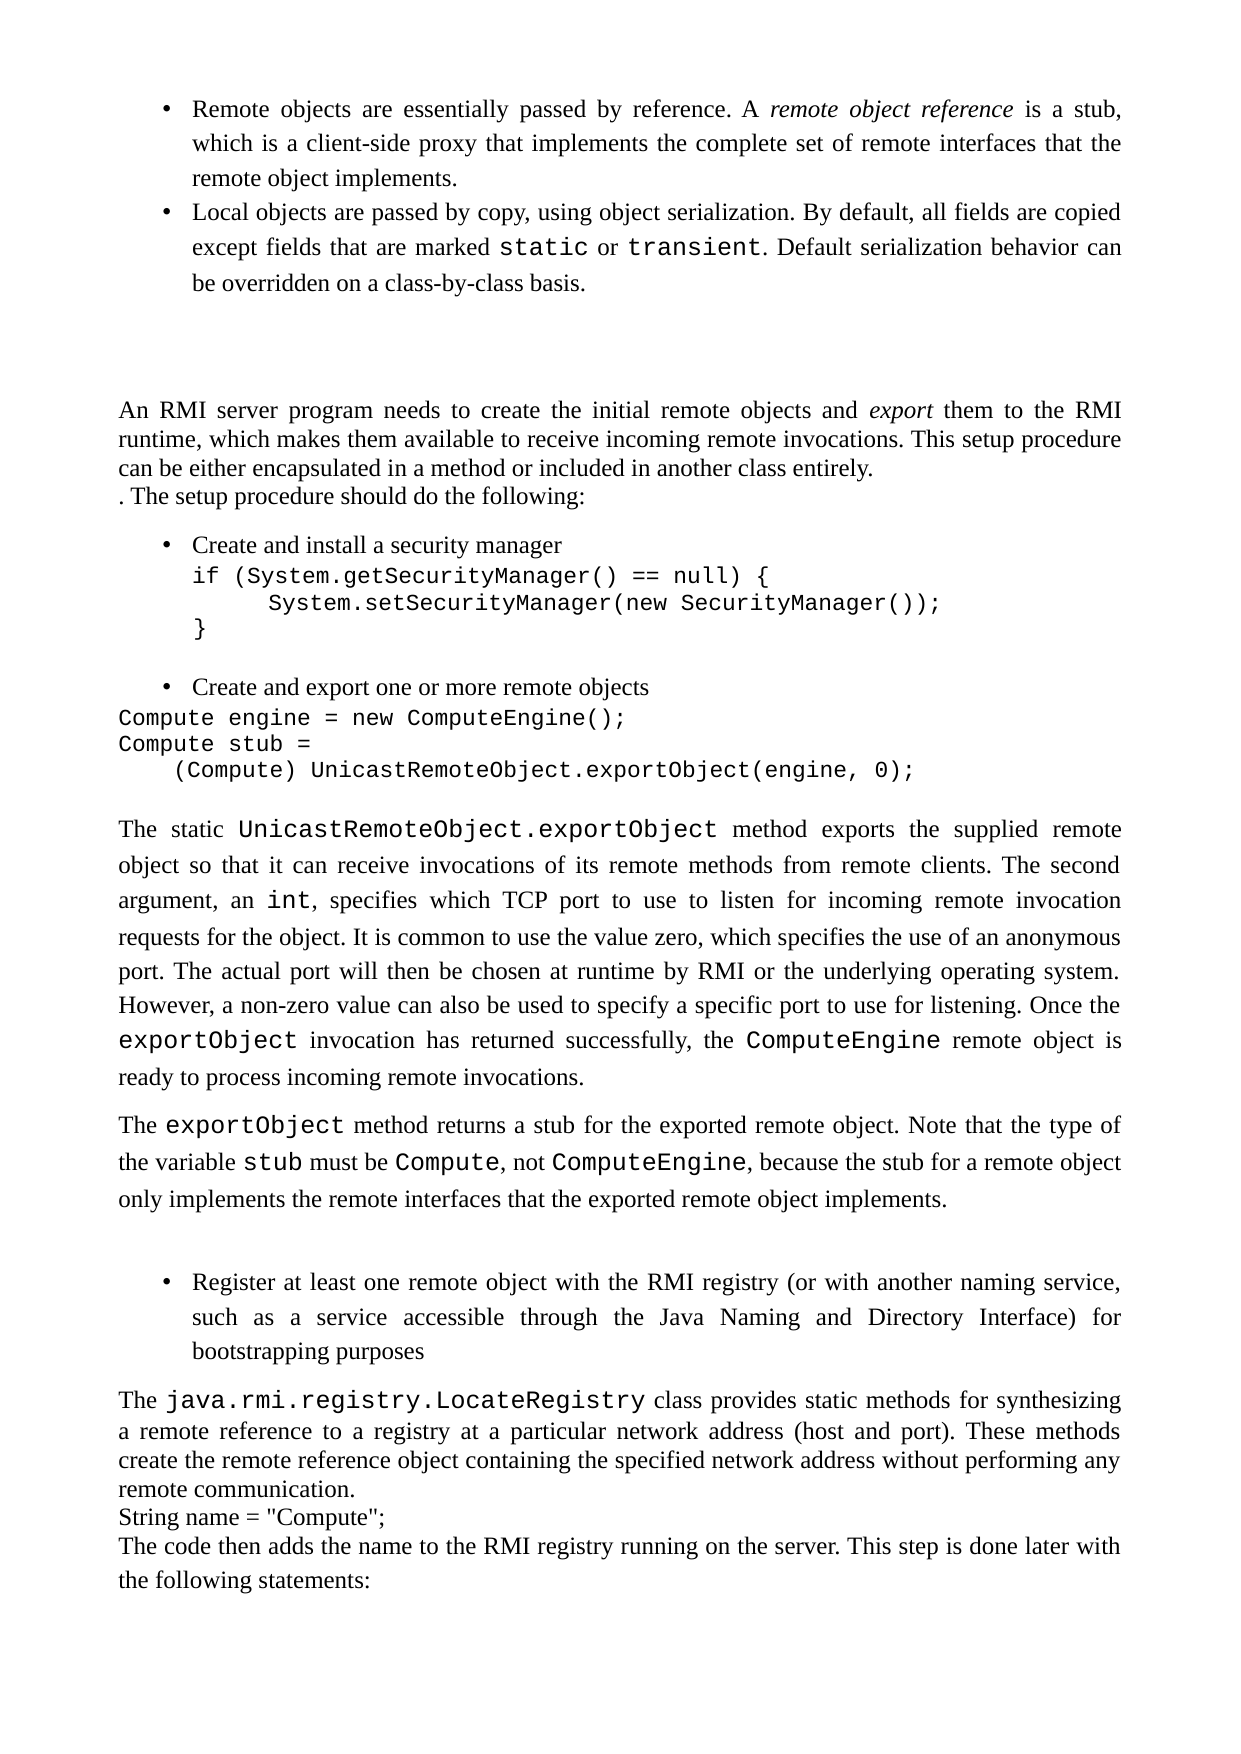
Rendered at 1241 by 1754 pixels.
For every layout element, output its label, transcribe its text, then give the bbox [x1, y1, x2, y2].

text The exportObject method returns a stub for the exported remote object. Note that the type of the variable stub must be Compute, not ComputeEngine, because the stub for a remote object only implements the remote interfaces that the exported remote object implements. [118, 1111, 1122, 1212]
text The java.rmi.registry.LocateRegistry class provides static methods for synthesizing a remote reference to a registry at a particular network address (host and port). These methods create the remote reference object containing the specified network address without performing any remote communication. [118, 1385, 1122, 1502]
text Compute engine = new ComputeEngine(); [118, 707, 1122, 733]
text } [118, 617, 1122, 643]
text . The setup procedure should do the following: [118, 481, 1122, 510]
text (Compute) UnicastRemoteObject.exportObject(engine, 0); [118, 758, 1122, 784]
text String name = "Compute"; [118, 1502, 1122, 1531]
list if (System.getSecurityManager() == null) { [162, 565, 1122, 591]
text Compute stub = [118, 733, 1122, 758]
list Local objects are passed by copy, using object serialization. By default, all fields are copied except fields that are marked static or transient. Default serialization behavior can be overridden on a class-by-class basis. [162, 197, 1122, 297]
list Create and install a security manager [162, 530, 1122, 559]
list Remote objects are essentially passed by reference. A remote object reference is a stub, which is a client-side proxy that implements the complete set of remote interfaces that the remote object implements. [162, 94, 1122, 191]
text An RMI server program needs to create the initial remote objects and export them to the RMI runtime, which makes them available to receive incoming remote invocations. This setup procedure can be either encapsulated in a method or included in another class entirely. [118, 395, 1122, 481]
text System.setSecurityManager(new SecurityManager()); [118, 591, 1122, 617]
text The static UnicastRemoteObject.exportObject method exports the supplied remote object so that it can receive invocations of its remote methods from remote clients. The second argument, an int, specifies which TCP port to use to listen for incoming remote invocation requests for the object. It is common to use the value zero, which specifies the use of an anonymous port. The actual port will then be chosen at runtime by RMI or the underlying operating system. However, a non-zero value can also be used to specify a specific port to use for listening. Once the exportObject invocation has returned successfully, the ComputeEngine remote object is ready to process incoming remote invocations. [118, 814, 1122, 1090]
list Register at least one remote object with the RMI registry (or with another naming service, such as a service accessible through the Java Naming and Directory Interface) for bootstrapping purposes [162, 1267, 1122, 1365]
list Create and export one or more remote objects [162, 672, 1122, 701]
text The code then adds the name to the RMI registry running on the server. This step is done later with the following statements: [118, 1531, 1122, 1594]
